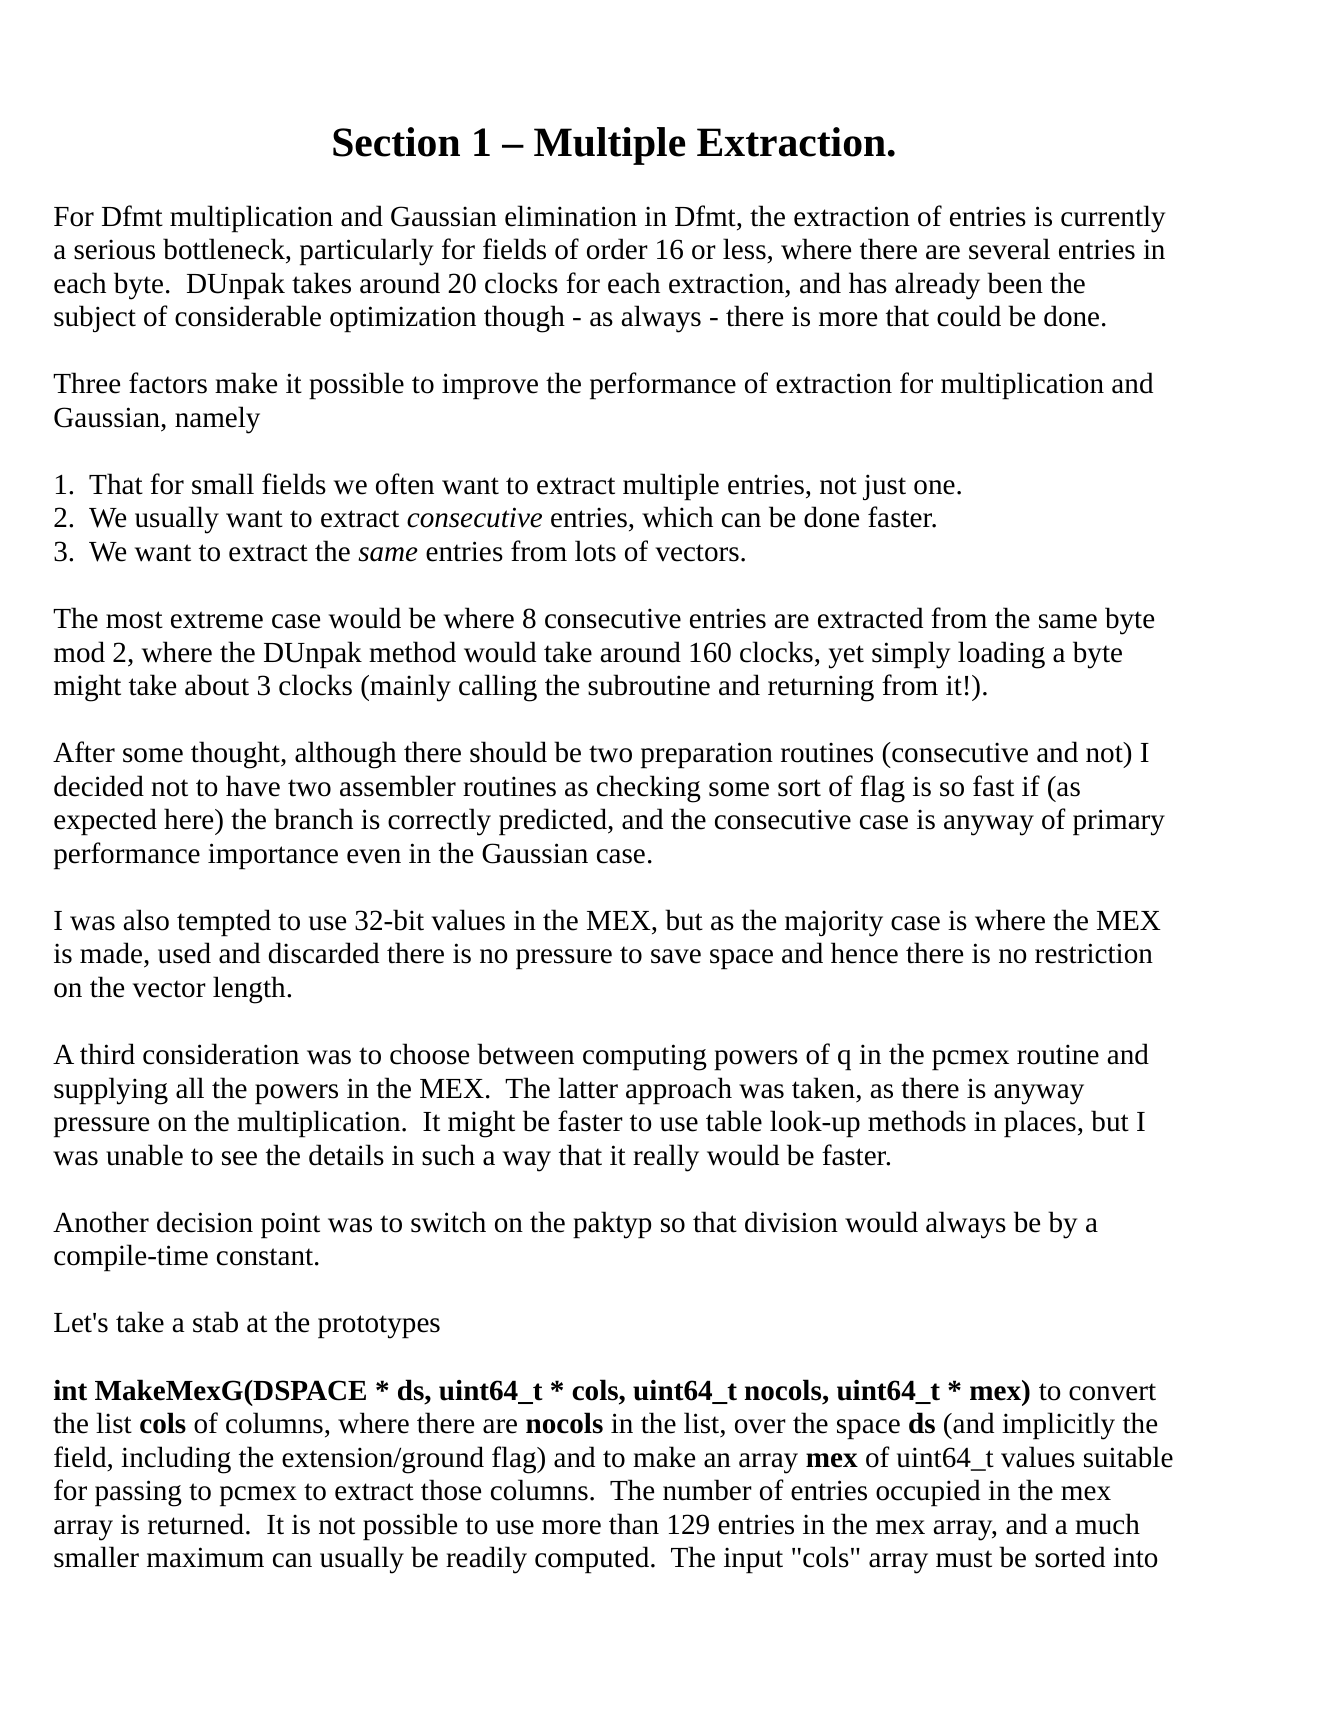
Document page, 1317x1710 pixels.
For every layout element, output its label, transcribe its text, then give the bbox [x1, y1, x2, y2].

text int MakeMexG(DSPACE * ds, uint64_t * cols, uint64_t nocols, uint64_t * mex) to convert the list cols of columns, where there are nocols in the list, over the space ds (and implicitly the field, including the extension/ground flag) and to make an array mex of uint64_t values suitable for passing to pcmex to extract those columns. The number of entries occupied in the mex array is returned. It is not possible to use more than 129 entries in the mex array, and a much smaller maximum can usually be readily computed. The input "cols" array must be sorted into [53, 1373, 1174, 1574]
text For Dfmt multiplication and Gaussian elimination in Dfmt, the extraction of entries is currently a serious bottleneck, particularly for fields of order 16 or less, where there are several entries in each byte. DUnpak takes around 20 clocks for each extraction, and has already been the subject of considerable optimization though - as always - there is more that could be done. [53, 199, 1174, 333]
text 3. We want to extract the same entries from lots of vectors. [53, 534, 1174, 568]
text The most extreme case would be where 8 consecutive entries are extracted from the same byte mod 2, where the DUnpak method would take around 160 clocks, yet simply loading a byte might take about 3 clocks (mainly calling the subroutine and returning from it!). [53, 601, 1174, 702]
text Another decision point was to switch on the paktyp so that division would always be by a compile-time constant. [53, 1205, 1174, 1272]
text 2. We usually want to extract consecutive entries, which can be done faster. [53, 501, 1174, 534]
text A third consideration was to choose between computing powers of q in the pcmex routine and supplying all the powers in the MEX. The latter approach was taken, as there is anyway pressure on the multiplication. It might be faster to use table look-up methods in places, but I was unable to see the details in such a way that it really would be faster. [53, 1037, 1174, 1171]
text Section 1 – Multiple Extraction. [53, 117, 1174, 165]
text Let's take a stab at the prototypes [53, 1306, 1174, 1339]
text I was also tempted to use 32-bit values in the MEX, but as the majority case is where the MEX is made, used and discarded there is no pressure to save space and hence there is no restriction on the vector length. [53, 903, 1174, 1004]
text 1. That for small fields we often want to extract multiple entries, not just one. [53, 467, 1174, 501]
text After some thought, although there should be two preparation routines (consecutive and not) I decided not to have two assembler routines as checking some sort of flag is so fast if (as expected here) the branch is correctly predicted, and the consecutive case is anyway of primary performance importance even in the Gaussian case. [53, 735, 1174, 869]
text Three factors make it possible to improve the performance of extraction for multiplication and Gaussian, namely [53, 366, 1174, 433]
